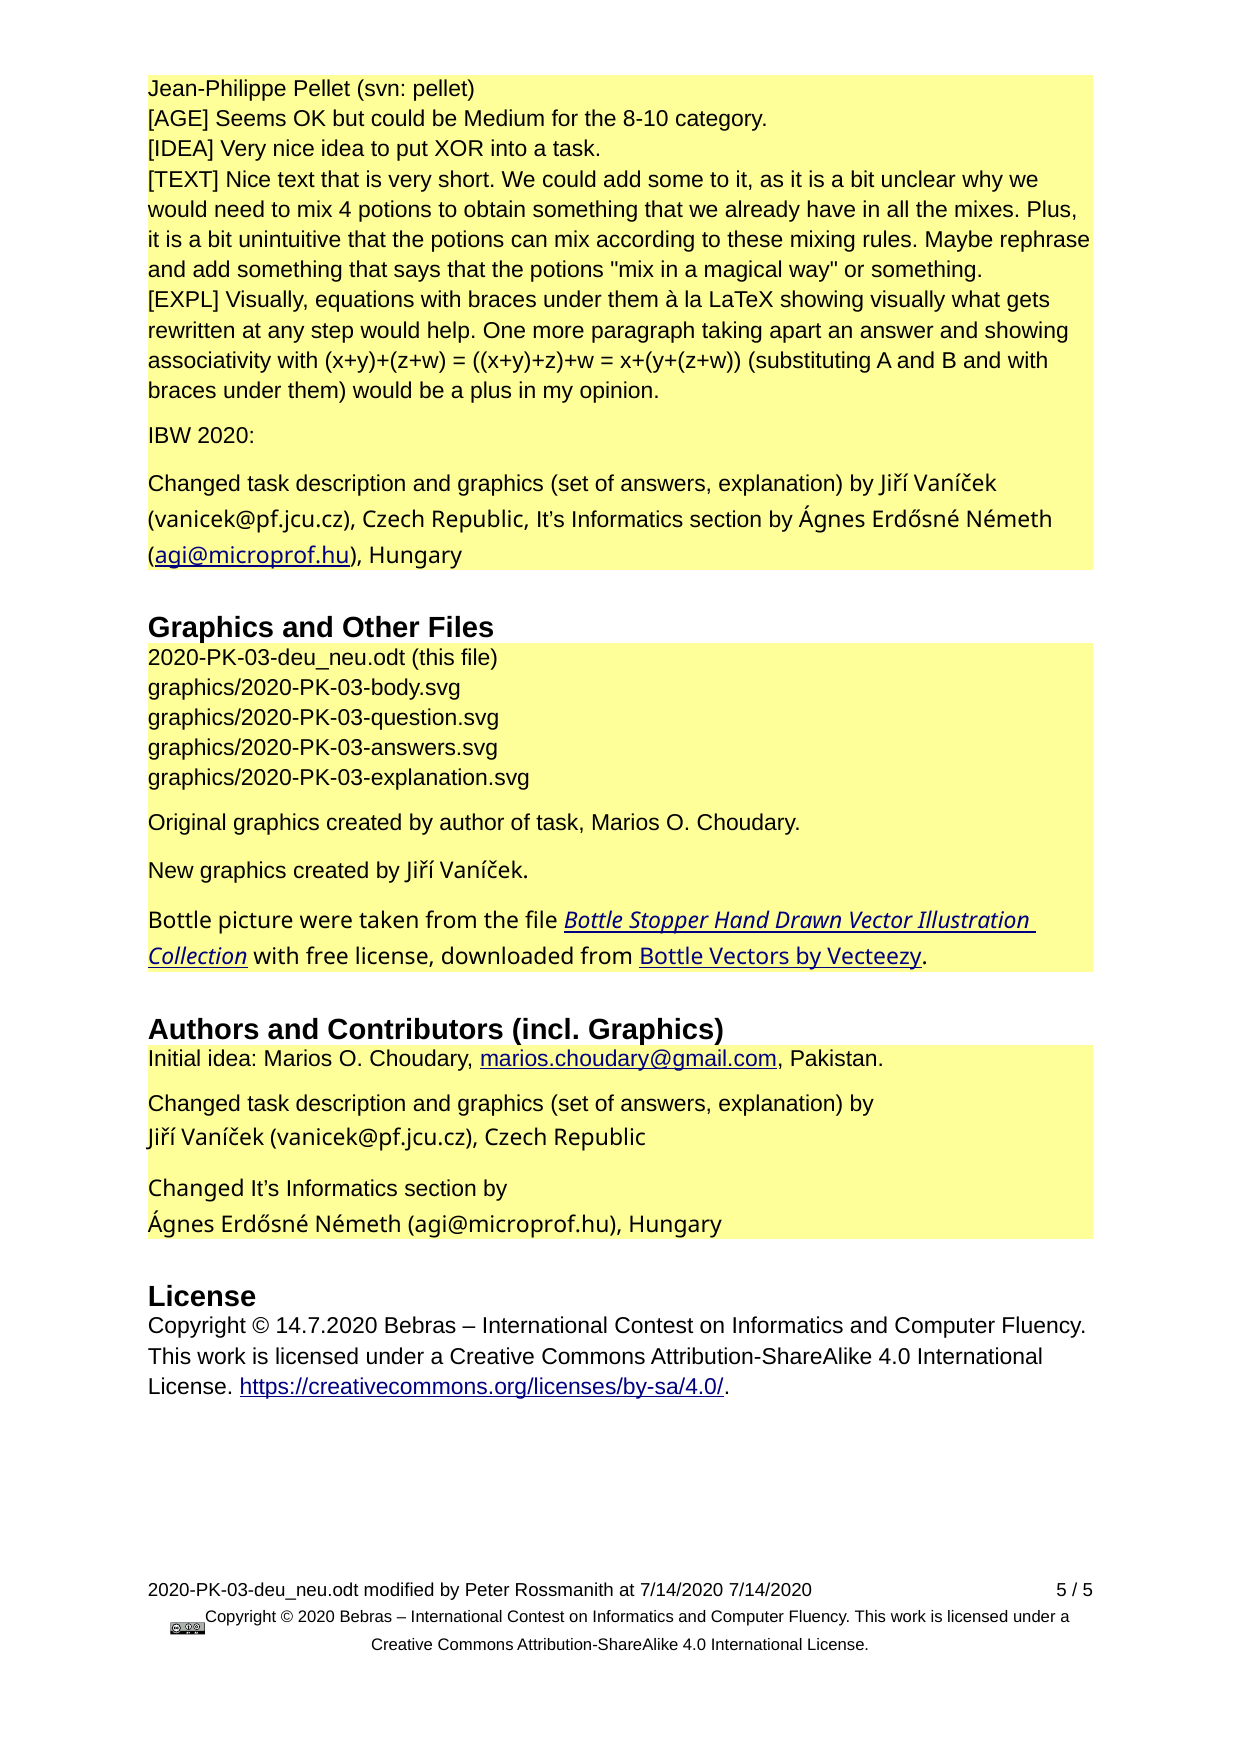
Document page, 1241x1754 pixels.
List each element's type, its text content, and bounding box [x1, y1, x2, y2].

subtitle Authors and Contributors (incl. Graphics) [148, 1012, 1093, 1045]
text Changed task description and graphics (set of answers, explanation) by Jiří Vaníček (vanicek@pf.jcu.cz), Czech Republic, It’s Informatics section by Ágnes Erdősné Németh (agi@microprof.hu), Hungary [148, 467, 1093, 570]
subtitle Graphics and Other Files [148, 610, 1093, 643]
subtitle License [148, 1279, 1093, 1312]
text New graphics created by Jiří Vaníček. [148, 854, 1093, 885]
text IBW 2020: [148, 422, 1093, 448]
text 2020-PK-03-deu_neu.odt (this file) graphics/2020-PK-03-body.svg graphics/2020-PK-03-question.svg graphics/2020-PK-03-answers.svg graphics/2020-PK-03-explanation.svg [148, 643, 1093, 791]
text Initial idea: Marios O. Choudary, marios.choudary@gmail.com, Pakistan. [148, 1045, 1093, 1072]
text Original graphics created by author of task, Marios O. Choudary. [148, 809, 1093, 835]
text Copyright © 14/7/2020 Bebras – International Contest on Informatics and Computer Fluency. This work is licensed under a Creative Commons Attribution-ShareAlike 4.0 International License. https://creativecommons.org/licenses/by-sa/4.0/. [148, 1312, 1093, 1399]
text Jean-Philippe Pellet (svn: pellet) [AGE] Seems OK but could be Medium for the 8-10 category. [IDEA] Very nice idea to put XOR into a task. [TEXT] Nice text that is very short. We could add some to it, as it is a bit unclear why we would need to mix 4 potions to obtain something that we already have in all the mixes. Plus, it is a bit unintuitive that the potions can mix according to these mixing rules. Maybe rephrase and add something that says that the potions "mix in a magical way" or something. [EXPL] Visually, equations with braces under them à la LaTeX showing visually what gets rewritten at any step would help. One more paragraph taking apart an answer and showing associativity with (x+y)+(z+w) = ((x+y)+z)+w = x+(y+(z+w)) (substituting A and B and with braces under them) would be a plus in my opinion. [148, 75, 1093, 403]
text Bottle picture were taken from the file Bottle Stopper Hand Drawn Vector Illustration Collection with free license, downloaded from Bottle Vectors by Vecteezy. [148, 904, 1093, 972]
text Changed task description and graphics (set of answers, explanation) by Jiří Vaníček (vanicek@pf.jcu.cz), Czech Republic [148, 1090, 1093, 1152]
text Changed It’s Informatics section by Ágnes Erdősné Németh (agi@microprof.hu), Hungary [148, 1172, 1093, 1239]
